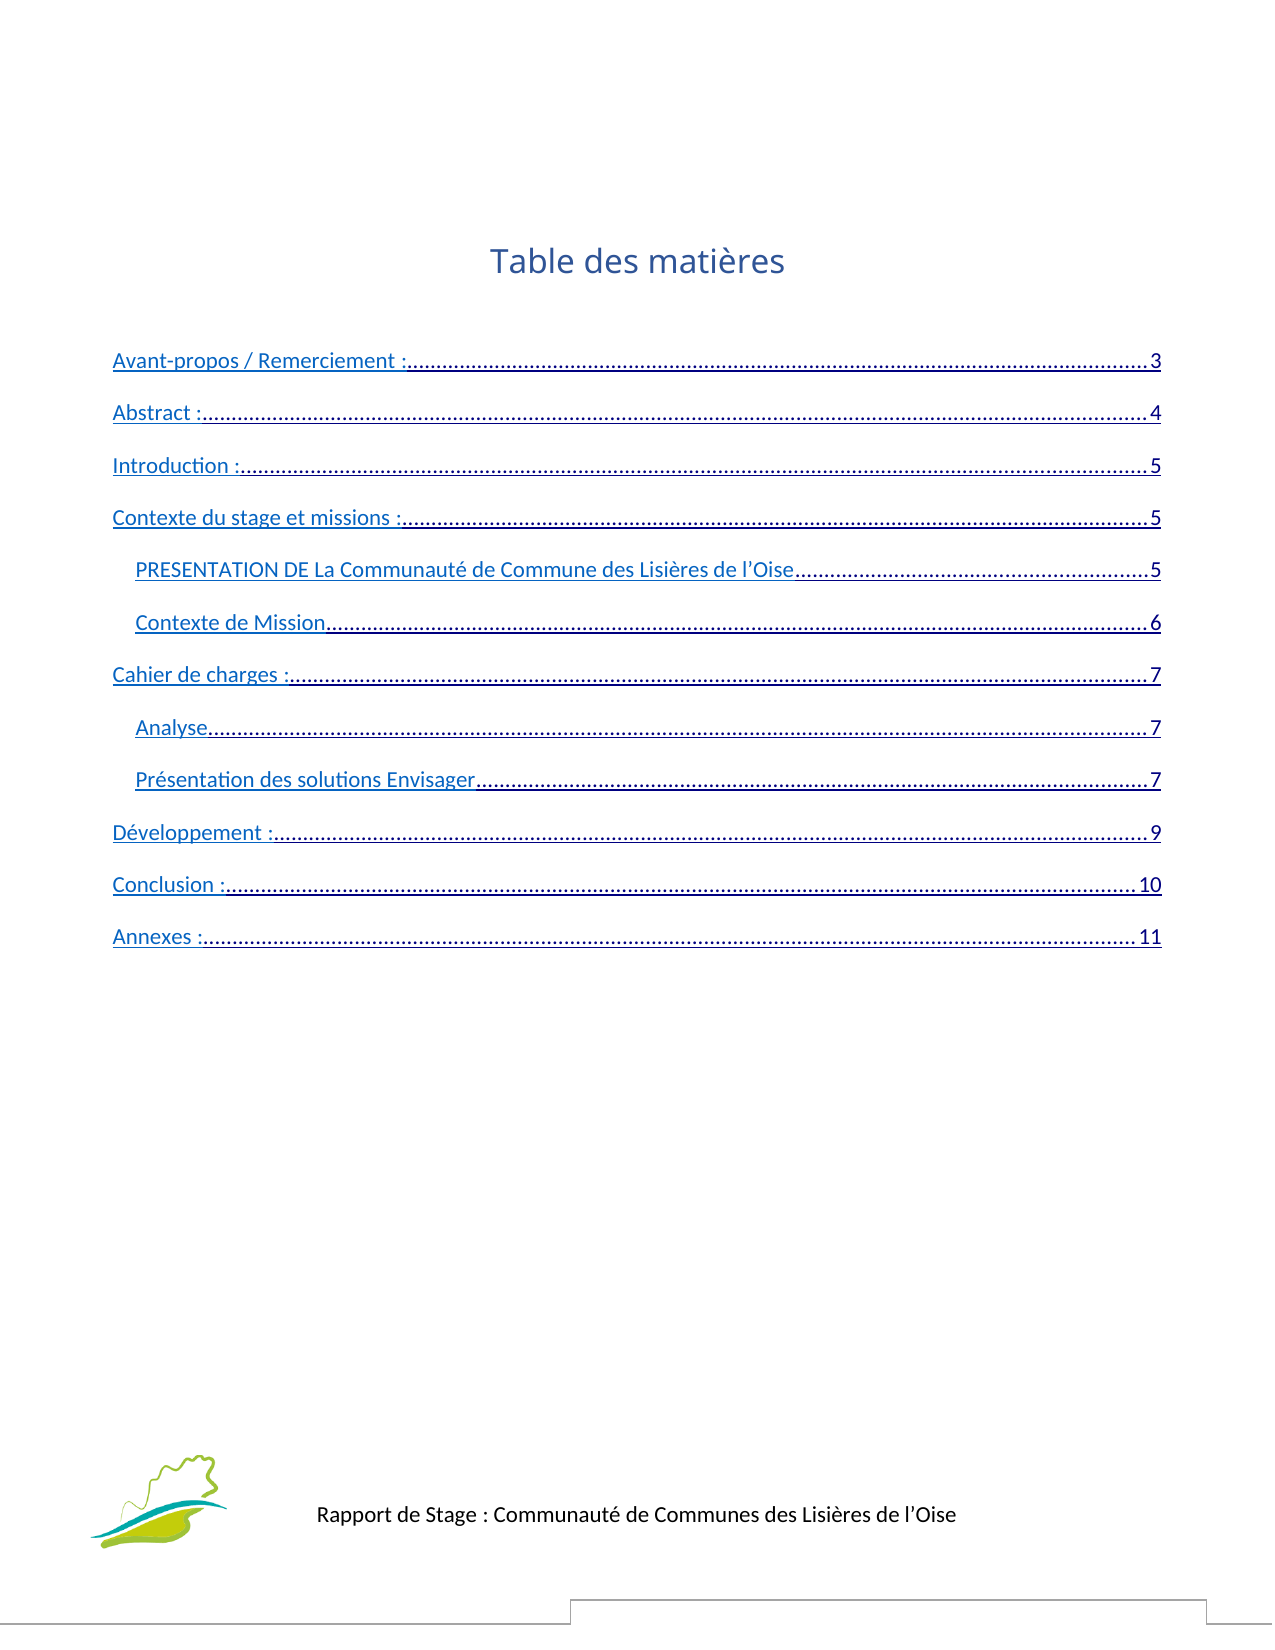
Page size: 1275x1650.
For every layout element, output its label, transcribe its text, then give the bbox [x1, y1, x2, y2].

text Avant-propos / Remerciement : 3 [112, 346, 1162, 374]
text Développement : 9 [112, 818, 1162, 846]
text Présentation des solutions Envisager 7 [135, 765, 1162, 793]
text Abstract : 4 [112, 398, 1162, 426]
text Contexte du stage et missions : 5 [112, 503, 1162, 531]
text Table des matières [112, 238, 1162, 283]
text Conclusion : 10 [112, 870, 1162, 894]
text Cahier de charges : 7 [112, 660, 1162, 688]
text Contexte de Mission 6 [135, 608, 1162, 636]
text Analyse 7 [135, 713, 1162, 741]
text PRESENTATION DE La Communauté de Commune des Lisières de l’Oise 5 [135, 556, 1162, 584]
text Annexes : 11 [112, 922, 1162, 947]
text Introduction : 5 [112, 451, 1162, 479]
